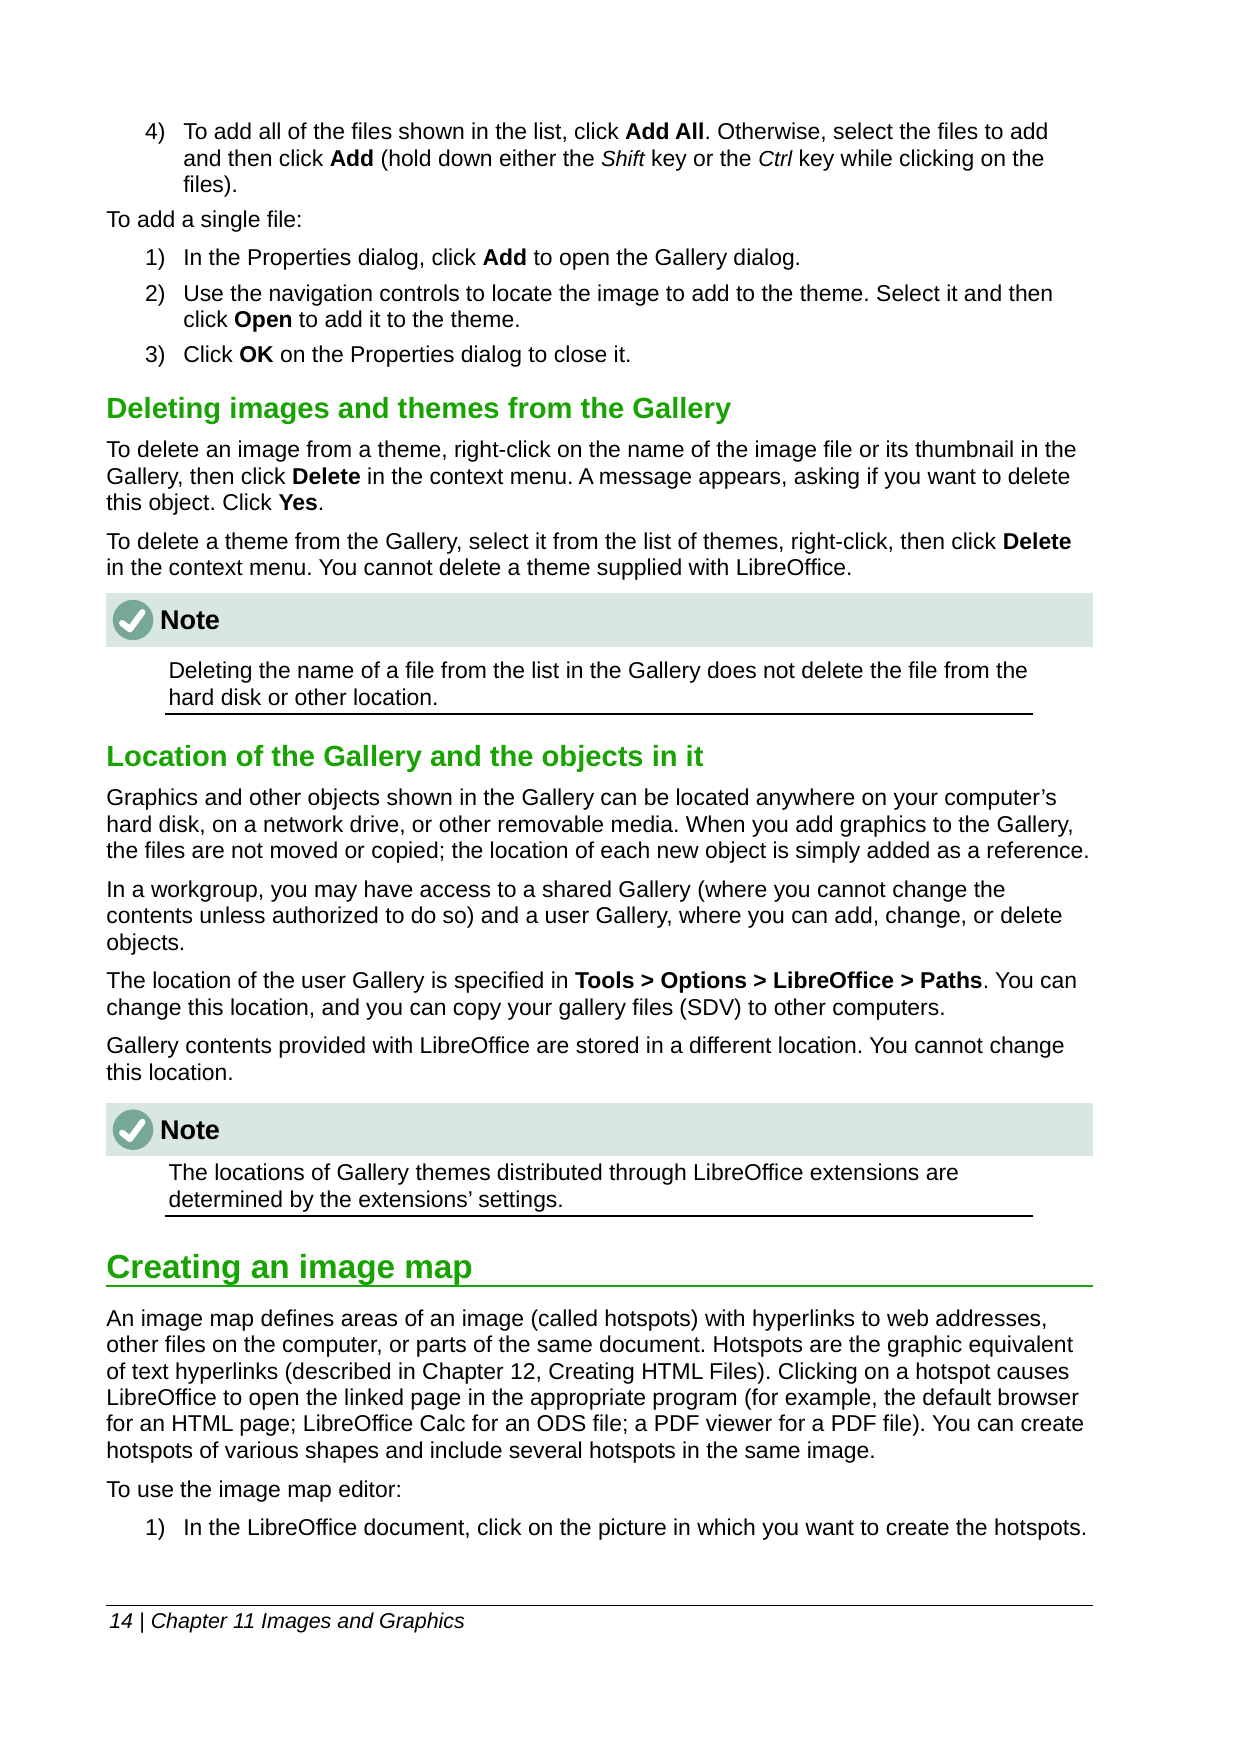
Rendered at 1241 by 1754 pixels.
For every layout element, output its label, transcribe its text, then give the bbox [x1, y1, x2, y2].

list To add a single file: [106, 206, 1093, 232]
text To delete an image from a theme, right-click on the name of the image file or its thumbnail in the Gallery, then click Delete in the context menu. A message appears, asking if you want to delete this object. Click Yes. [106, 436, 1093, 516]
subtitle Note [106, 1103, 1093, 1156]
list To add all of the files shown in the list, click Add All. Otherwise, select the files to add and then click Add (hold down either the Shift key or the Ctrl key while clicking on the files). [165, 118, 1093, 197]
text Gallery contents provided with LibreOffice are stored in a different location. You cannot change this location. [106, 1032, 1093, 1085]
text Deleting the name of a file from the list in the Gallery does not delete the file from the hard disk or other location. [165, 654, 1033, 713]
subtitle Note [106, 593, 1093, 647]
list In the LibreOffice document, click on the picture in which you want to create the hotspots. [165, 1514, 1093, 1541]
text To delete a theme from the Gallery, select it from the list of themes, right-click, then click Delete in the context menu. You cannot delete a theme supplied with LibreOffice. [106, 528, 1093, 581]
subtitle Location of the Gallery and the objects in it [106, 739, 1093, 772]
subtitle Creating an image map [106, 1247, 1093, 1285]
list To use the image map editor: [106, 1476, 1093, 1502]
text The locations of Gallery themes distributed through LibreOffice extensions are determined by the extensions’ settings. [165, 1156, 1033, 1215]
subtitle Deleting images and themes from the Gallery [106, 391, 1093, 425]
list Use the navigation controls to locate the image to add to the theme. Select it and then click Open to add it to the theme. [165, 279, 1093, 332]
list In the Properties dialog, click Add to open the Gallery dialog. [165, 244, 1093, 271]
text In a workgroup, you may have access to a shared Gallery (where you cannot change the contents unless authorized to do so) and a user Gallery, where you can add, change, or delete objects. [106, 876, 1093, 955]
text An image map defines areas of an image (called hotspots) with hyperlinks to web addresses, other files on the computer, or parts of the same document. Hotspots are the graphic equivalent of text hyperlinks (described in Chapter 12, Creating HTML Files). Clicking on a hotspot causes LibreOffice to open the linked page in the appropriate program (for example, the default browser for an HTML page; LibreOffice Calc for an ODS file; a PDF viewer for a PDF file). You can create hotspots of various shapes and include several hotspots in the same image. [106, 1305, 1093, 1463]
text Graphics and other objects shown in the Gallery can be located anywhere on your computer’s hard disk, on a network drive, or other removable media. When you add graphics to the Gallery, the files are not moved or copied; the location of each new object is simply added as a reference. [106, 784, 1093, 863]
list Click OK on the Properties dialog to close it. [165, 341, 1093, 367]
text The location of the user Gallery is specified in Tools > Options > LibreOffice > Paths. You can change this location, and you can copy your gallery files (SDV) to other computers. [106, 967, 1093, 1020]
